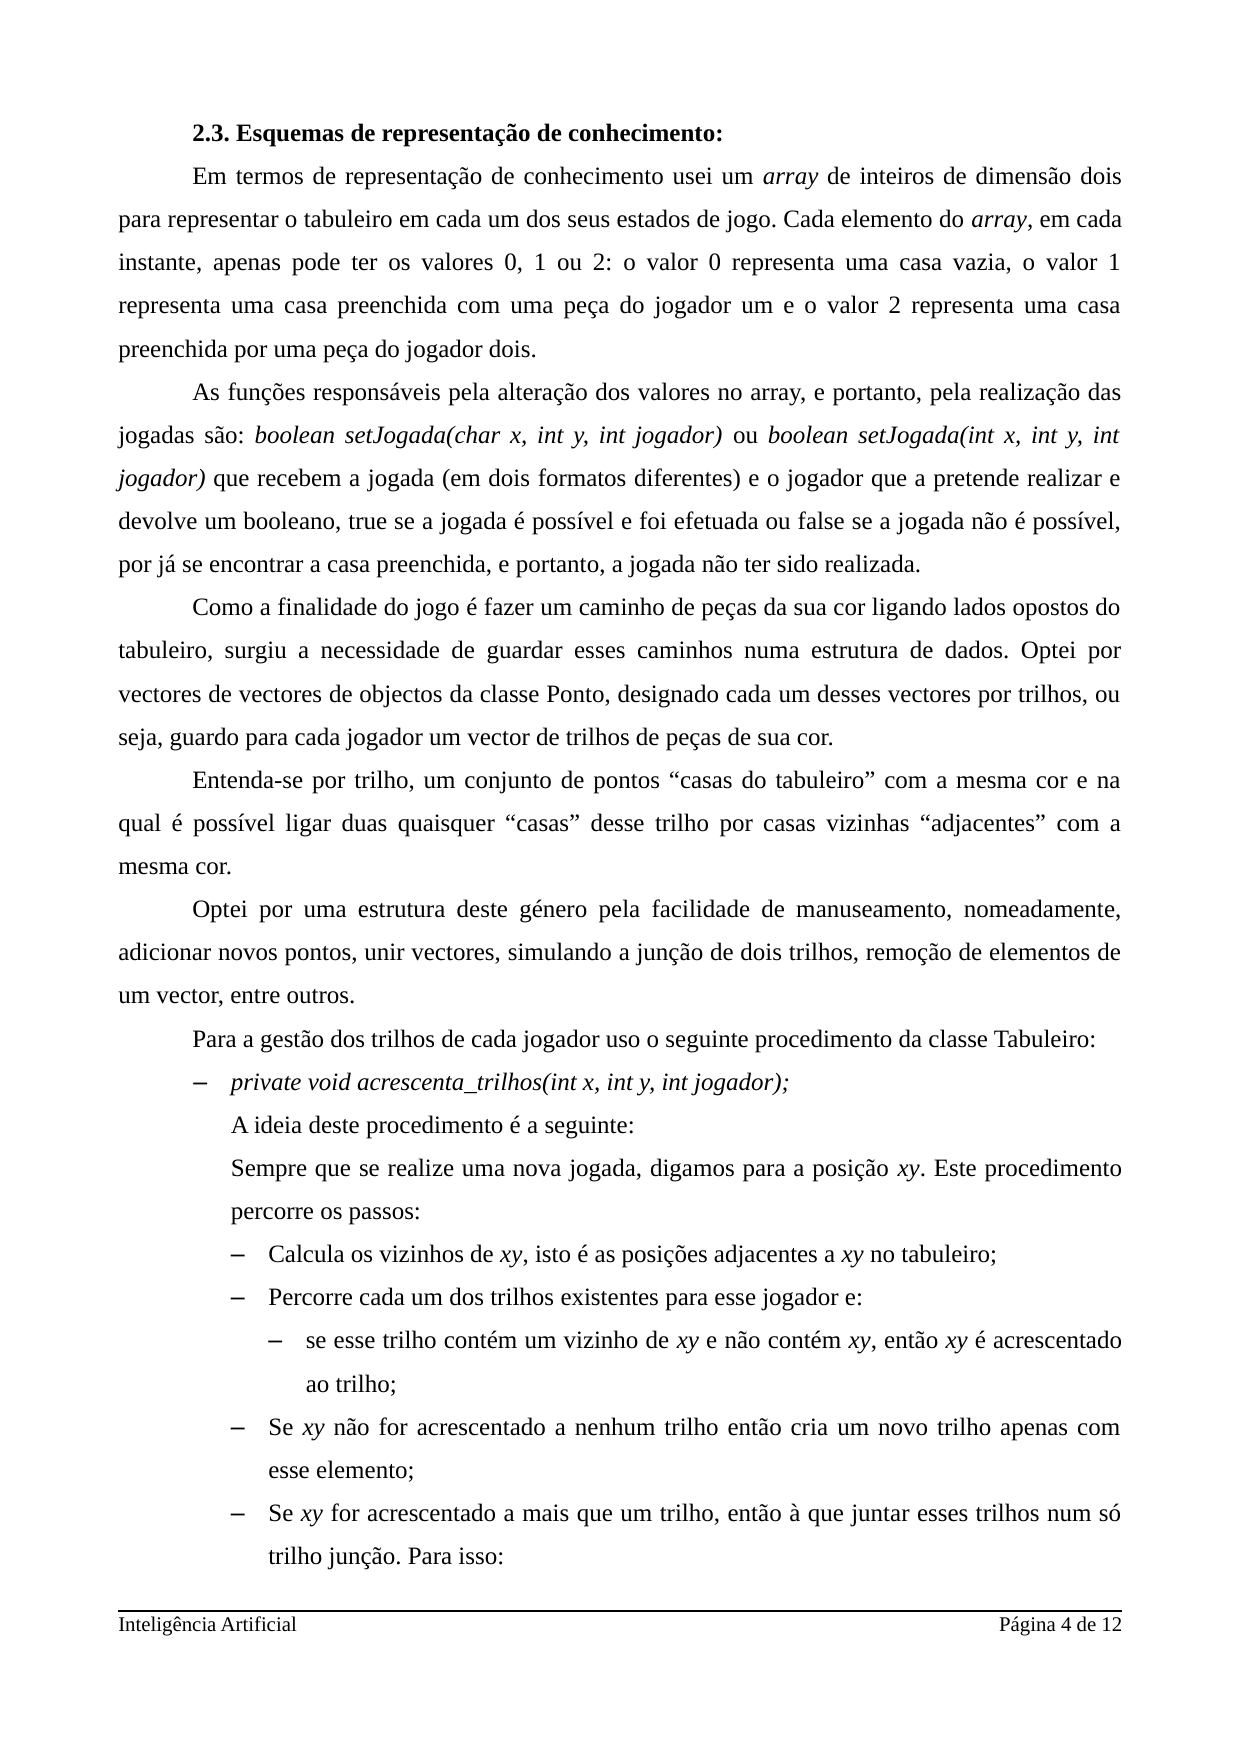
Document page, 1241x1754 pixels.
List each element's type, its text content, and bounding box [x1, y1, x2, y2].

list Sempre que se realize uma nova jogada, digamos para a posição xy. Este procedimento percorre os passos: [193, 1153, 1122, 1225]
text Como a finalidade do jogo é fazer um caminho de peças da sua cor ligando lados opostos do tabuleiro, surgiu a necessidade de guardar esses caminhos numa estrutura de dados. Optei por vectores de vectores de objectos da classe Ponto, designado cada um desses vectores por trilhos, ou seja, guardo para cada jogador um vector de trilhos de peças de sua cor. [118, 592, 1122, 751]
list se esse trilho contém um vizinho de xy e não contém xy, então xy é acrescentado ao trilho; [268, 1326, 1122, 1397]
list private void acrescenta_trilhos(int x, int y, int jogador); [193, 1067, 1122, 1096]
list Calcula os vizinhos de xy, isto é as posições adjacentes a xy no tabuleiro; [231, 1239, 1122, 1268]
list Se xy for acrescentado a mais que um trilho, então à que juntar esses trilhos num só trilho junção. Para isso: [231, 1498, 1122, 1570]
text Optei por uma estrutura deste género pela facilidade de manuseamento, nomeadamente, adicionar novos pontos, unir vectores, simulando a junção de dois trilhos, remoção de elementos de um vector, entre outros. [118, 894, 1122, 1009]
text As funções responsáveis pela alteração dos valores no array, e portanto, pela realização das jogadas são: boolean setJogada(char x, int y, int jogador) ou boolean setJogada(int x, int y, int jogador) que recebem a jogada (em dois formatos diferentes) e o jogador que a pretende realizar e devolve um booleano, true se a jogada é possível e foi efetuada ou false se a jogada não é possível, por já se encontrar a casa preenchida, e portanto, a jogada não ter sido realizada. [118, 377, 1122, 578]
text Entenda-se por trilho, um conjunto de pontos “casas do tabuleiro” com a mesma cor e na qual é possível ligar duas quaisquer “casas” desse trilho por casas vizinhas “adjacentes” com a mesma cor. [118, 765, 1122, 880]
list A ideia deste procedimento é a seguinte: [193, 1110, 1122, 1139]
list Se xy não for acrescentado a nenhum trilho então cria um novo trilho apenas com esse elemento; [231, 1412, 1122, 1484]
text Em termos de representação de conhecimento usei um array de inteiros de dimensão dois para representar o tabuleiro em cada um dos seus estados de jogo. Cada elemento do array, em cada instante, apenas pode ter os valores 0, 1 ou 2: o valor 0 representa uma casa vazia, o valor 1 representa uma casa preenchida com uma peça do jogador um e o valor 2 representa uma casa preenchida por uma peça do jogador dois. [118, 161, 1122, 362]
text 2.3. Esquemas de representação de conhecimento: [118, 118, 1122, 147]
list Percorre cada um dos trilhos existentes para esse jogador e: [231, 1282, 1122, 1311]
text Para a gestão dos trilhos de cada jogador uso o seguinte procedimento da classe Tabuleiro: [118, 1024, 1122, 1052]
